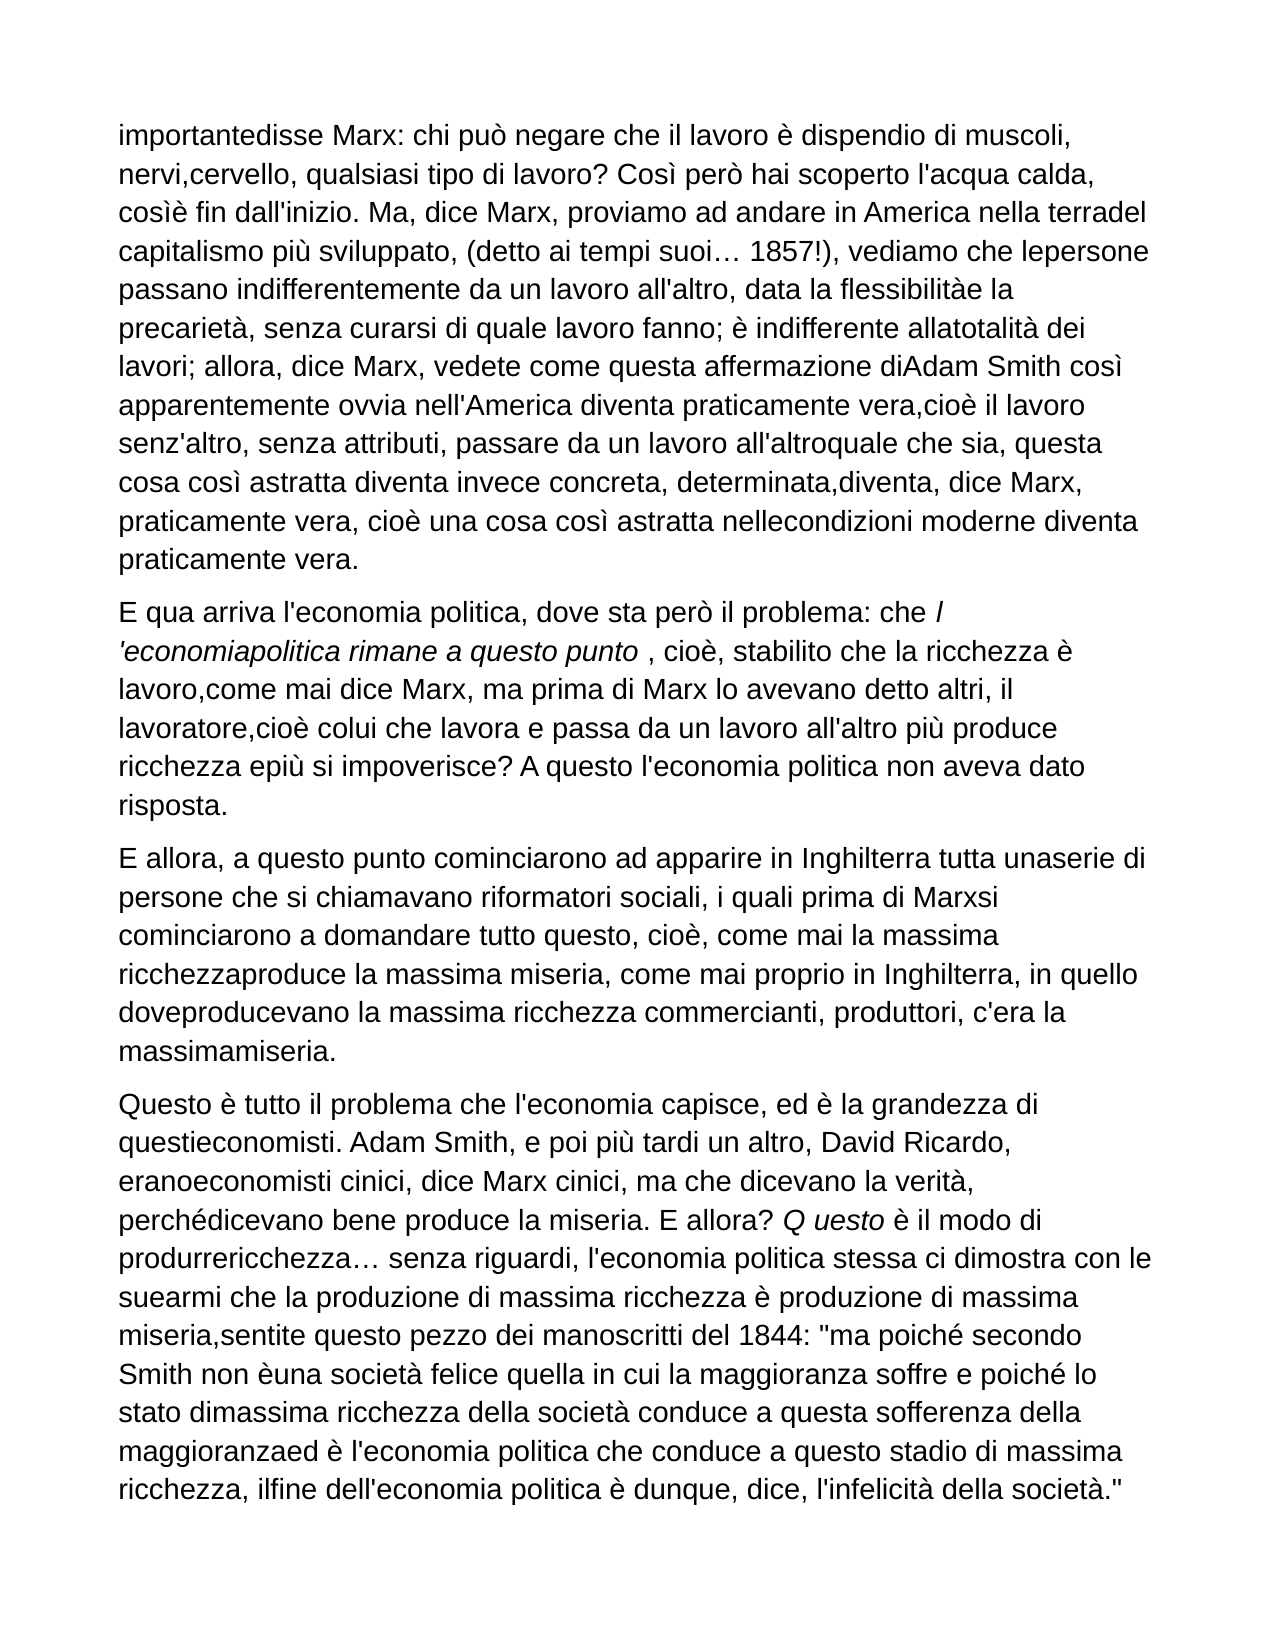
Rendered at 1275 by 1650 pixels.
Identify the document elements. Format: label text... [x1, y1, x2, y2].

text Questo è tutto il problema che l'economia capisce, ed è la grandezza di questieconomisti. Adam Smith, e poi più tardi un altro, David Ricardo, eranoeconomisti cinici, dice Marx cinici, ma che dicevano la verità, perchédicevano bene produce la miseria. E allora? Q uesto è il modo di produrrericchezza… senza riguardi, l'economia politica stessa ci dimostra con le suearmi che la produzione di massima ricchezza è produzione di massima miseria,sentite questo pezzo dei manoscritti del 1844: "ma poiché secondo Smith non èuna società felice quella in cui la maggioranza soffre e poiché lo stato dimassima ricchezza della società conduce a questa sofferenza della maggioranzaed è l'economia politica che conduce a questo stadio di massima ricchezza, ilfine dell'economia politica è dunque, dice, l'infelicità della società." [118, 1087, 1157, 1506]
text importantedisse Marx: chi può negare che il lavoro è dispendio di muscoli, nervi,cervello, qualsiasi tipo di lavoro? Così però hai scoperto l'acqua calda, cosìè fin dall'inizio. Ma, dice Marx, proviamo ad andare in America nella terradel capitalismo più sviluppato, (detto ai tempi suoi… 1857!), vediamo che lepersone passano indifferentemente da un lavoro all'altro, data la flessibilitàe la precarietà, senza curarsi di quale lavoro fanno; è indifferente allatotalità dei lavori; allora, dice Marx, vedete come questa affermazione diAdam Smith così apparentemente ovvia nell'America diventa praticamente vera,cioè il lavoro senz'altro, senza attributi, passare da un lavoro all'altroquale che sia, questa cosa così astratta diventa invece concreta, determinata,diventa, dice Marx, praticamente vera, cioè una cosa così astratta nellecondizioni moderne diventa praticamente vera. [118, 118, 1157, 576]
text E qua arriva l'economia politica, dove sta però il problema: che l 'economiapolitica rimane a questo punto , cioè, stabilito che la ricchezza è lavoro,come mai dice Marx, ma prima di Marx lo avevano detto altri, il lavoratore,cioè colui che lavora e passa da un lavoro all'altro più produce ricchezza epiù si impoverisce? A questo l'economia politica non aveva dato risposta. [118, 595, 1157, 821]
text E allora, a questo punto cominciarono ad apparire in Inghilterra tutta unaserie di persone che si chiamavano riformatori sociali, i quali prima di Marxsi cominciarono a domandare tutto questo, cioè, come mai la massima ricchezzaproduce la massima miseria, come mai proprio in Inghilterra, in quello doveproducevano la massima ricchezza commercianti, produttori, c'era la massimamiseria. [118, 841, 1157, 1067]
